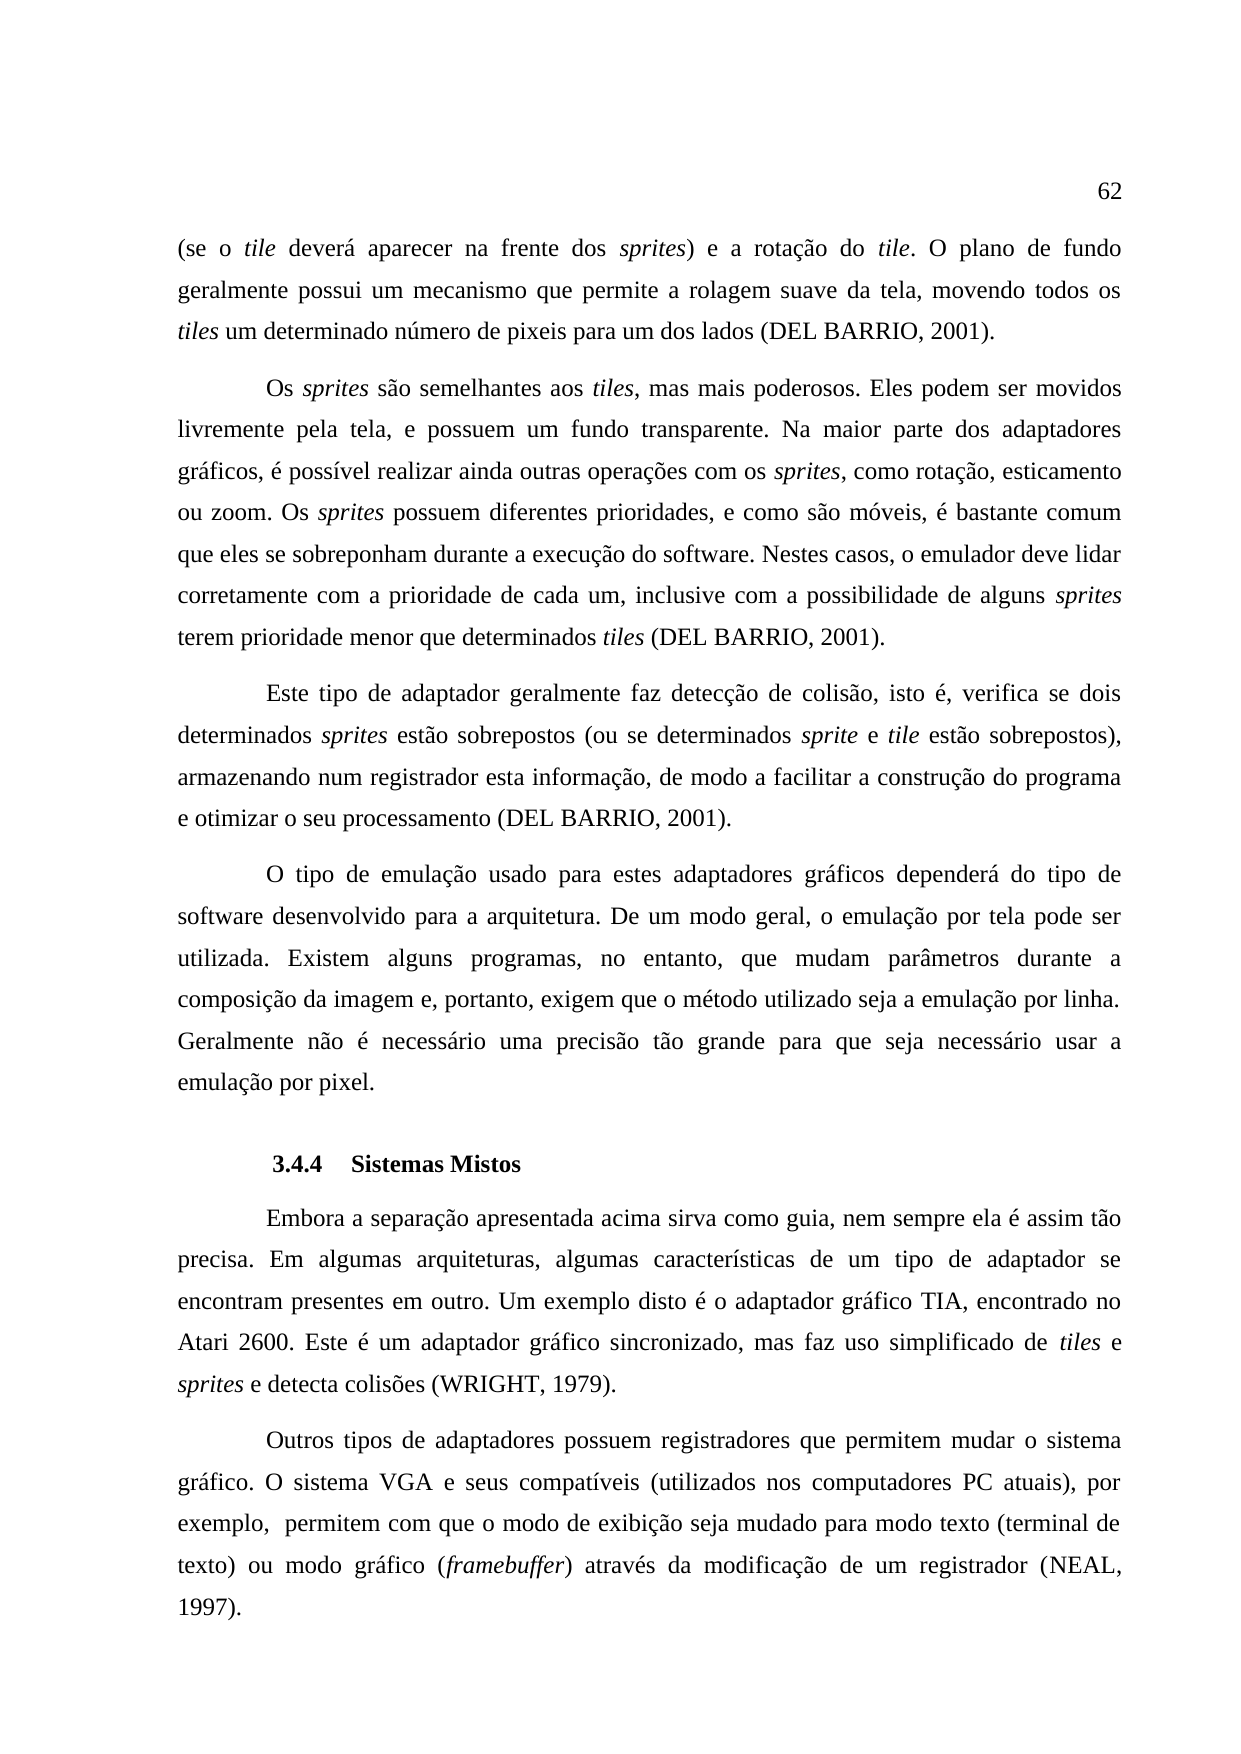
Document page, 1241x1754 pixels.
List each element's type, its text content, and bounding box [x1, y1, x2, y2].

text Outros tipos de adaptadores possuem registradores que permitem mudar o sistema gráfico. O sistema VGA e seus compatíveis (utilizados nos computadores PC atuais), por exemplo, permitem com que o modo de exibição seja mudado para modo texto (terminal de texto) ou modo gráfico (framebuffer) através da modificação de um registrador (NEAL, 1997). [177, 1426, 1122, 1620]
text Embora a separação apresentada acima sirva como guia, nem sempre ela é assim tão precisa. Em algumas arquiteturas, algumas características de um tipo de adaptador se encontram presentes em outro. Um exemplo disto é o adaptador gráfico TIA, encontrado no Atari 2600. Este é um adaptador gráfico sincronizado, mas faz uso simplificado de tiles e sprites e detecta colisões (WRIGHT, 1979). [177, 1204, 1122, 1398]
subtitle Sistemas Mistos [177, 1150, 1122, 1177]
text (se o tile deverá aparecer na frente dos sprites) e a rotação do tile. O plano de fundo geralmente possui um mecanismo que permite a rolagem suave da tela, movendo todos os tiles um determinado número de pixeis para um dos lados (DEL BARRIO, 2001). [177, 234, 1122, 345]
text Os sprites são semelhantes aos tiles, mas mais poderosos. Eles podem ser movidos livremente pela tela, e possuem um fundo transparente. Na maior parte dos adaptadores gráficos, é possível realizar ainda outras operações com os sprites, como rotação, esticamento ou zoom. Os sprites possuem diferentes prioridades, e como são móveis, é bastante comum que eles se sobreponham durante a execução do software. Nestes casos, o emulador deve lidar corretamente com a prioridade de cada um, inclusive com a possibilidade de alguns sprites terem prioridade menor que determinados tiles (DEL BARRIO, 2001). [177, 374, 1122, 651]
text O tipo de emulação usado para estes adaptadores gráficos dependerá do tipo de software desenvolvido para a arquitetura. De um modo geral, o emulação por tela pode ser utilizada. Existem alguns programas, no entanto, que mudam parâmetros durante a composição da imagem e, portanto, exigem que o método utilizado seja a emulação por linha. Geralmente não é necessário uma precisão tão grande para que seja necessário usar a emulação por pixel. [177, 861, 1122, 1096]
text Este tipo de adaptador geralmente faz detecção de colisão, isto é, verifica se dois determinados sprites estão sobrepostos (ou se determinados sprite e tile estão sobrepostos), armazenando num registrador esta informação, de modo a facilitar a construção do programa e otimizar o seu processamento (DEL BARRIO, 2001). [177, 679, 1122, 832]
